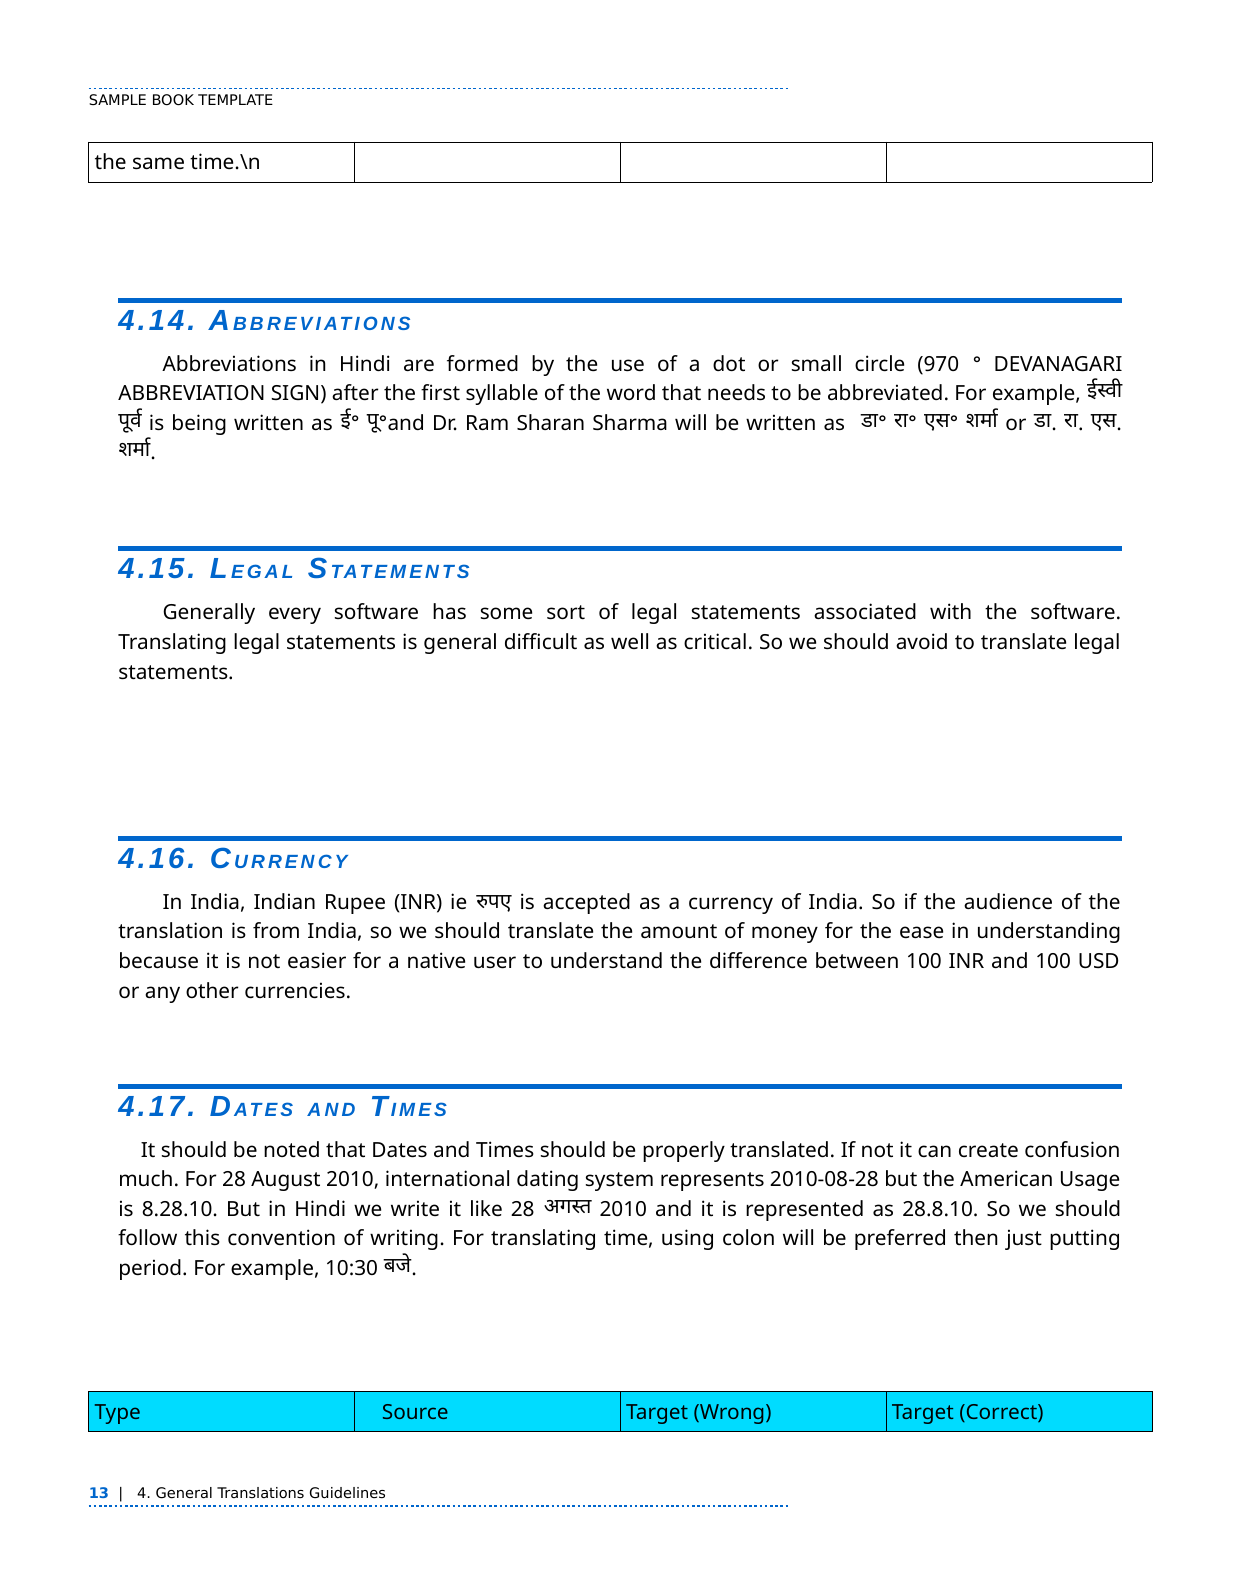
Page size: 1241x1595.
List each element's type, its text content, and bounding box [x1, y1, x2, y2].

subtitle 4.17. Dates and Times [118, 1089, 1122, 1123]
text It should be noted that Dates and Times should be properly translated. If not it can create confusion much. For 28 August 2010, international dating system represents 2010-08-28 but the American Usage is 8.28.10. But in Hindi we write it like 28 अगस्त 2010 and it is represented as 28.8.10. So we should follow this convention of writing. For translating time, using colon will be preferred then just putting period. For example, 10:30 बजे. [118, 1134, 1122, 1282]
subtitle 4.16. Currency [118, 841, 1122, 874]
subtitle 4.15. Legal Statements [118, 551, 1122, 585]
table_cell [355, 143, 620, 182]
table_header Type [89, 1392, 354, 1431]
subtitle 4.14. Abbreviations [118, 303, 1122, 337]
table_header Target (Wrong) [621, 1392, 886, 1431]
text Generally every software has some sort of legal statements associated with the software. Translating legal statements is general difficult as well as critical. So we should avoid to translate legal statements. [118, 597, 1122, 685]
table_cell [887, 143, 1152, 182]
text Abbreviations in Hindi are formed by the use of a dot or small circle (970 ॰ DEVANAGARI ABBREVIATION SIGN) after the first syllable of the word that needs to be abbreviated. For example, ईस्वी पूर्व is being written as ई॰ पू॰and Dr. Ram Sharan Sharma will be written as डा॰ रा॰ एस॰ शर्मा or डा. रा. एस. शर्मा. [118, 348, 1122, 466]
text In India, Indian Rupee (INR) ie रुपए is accepted as a currency of India. So if the audience of the translation is from India, so we should translate the amount of money for the ease in understanding because it is not easier for a native user to understand the difference between 100 INR and 100 USD or any other currencies. [118, 886, 1122, 1004]
table_cell the same time.\n [89, 143, 354, 182]
table_header Target (Correct) [887, 1392, 1152, 1431]
table_header Source [355, 1392, 620, 1431]
table_cell [621, 143, 886, 182]
